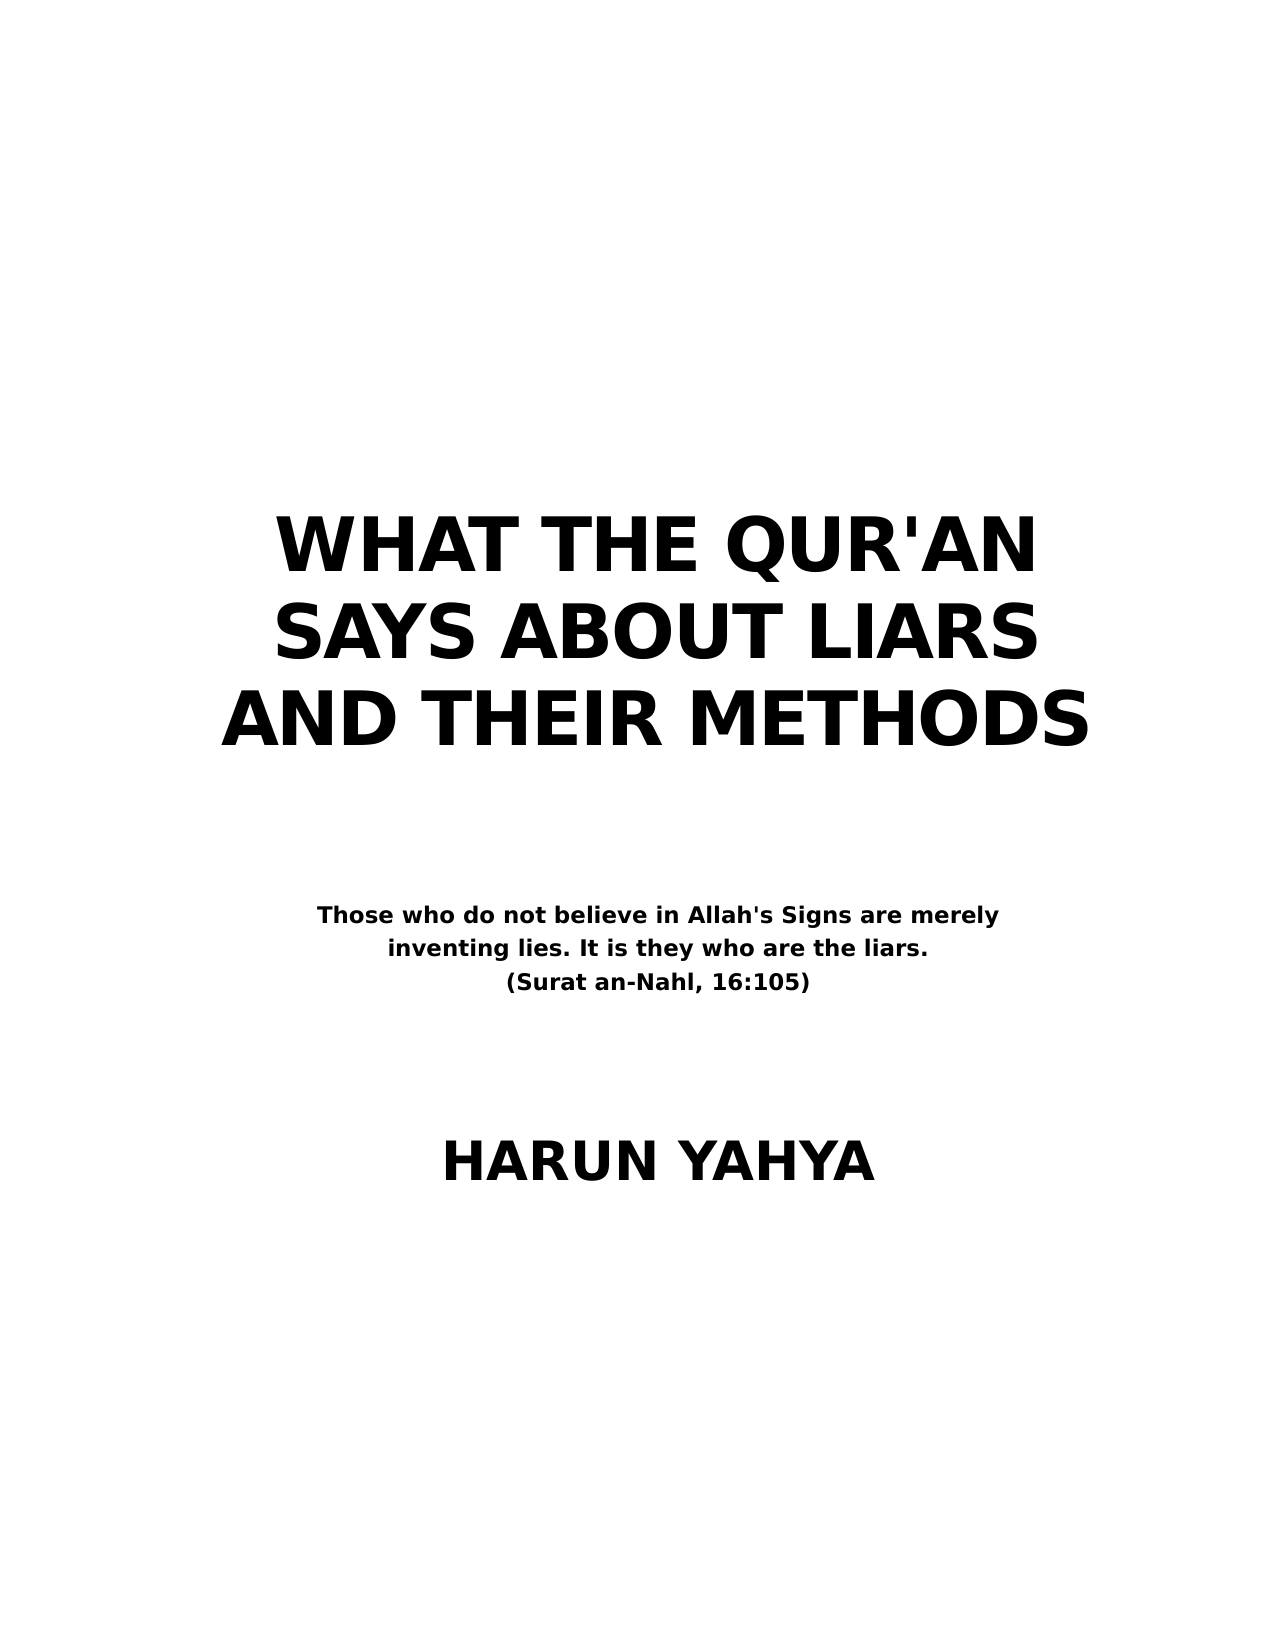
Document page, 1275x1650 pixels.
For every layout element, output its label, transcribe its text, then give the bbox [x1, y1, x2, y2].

text inventing lies. It is they who are the liars. [112, 930, 1145, 963]
text SAYS ABOUT LIARS [112, 589, 1145, 676]
text WHAT THE QUR'AN [112, 502, 1145, 589]
text HARUN YAHYA [112, 1130, 1145, 1193]
text Those who do not believe in Allah's Signs are merely [112, 897, 1145, 930]
text AND THEIR METHODS [112, 676, 1145, 763]
text (Surat an-Nahl, 16:105) [112, 963, 1145, 997]
